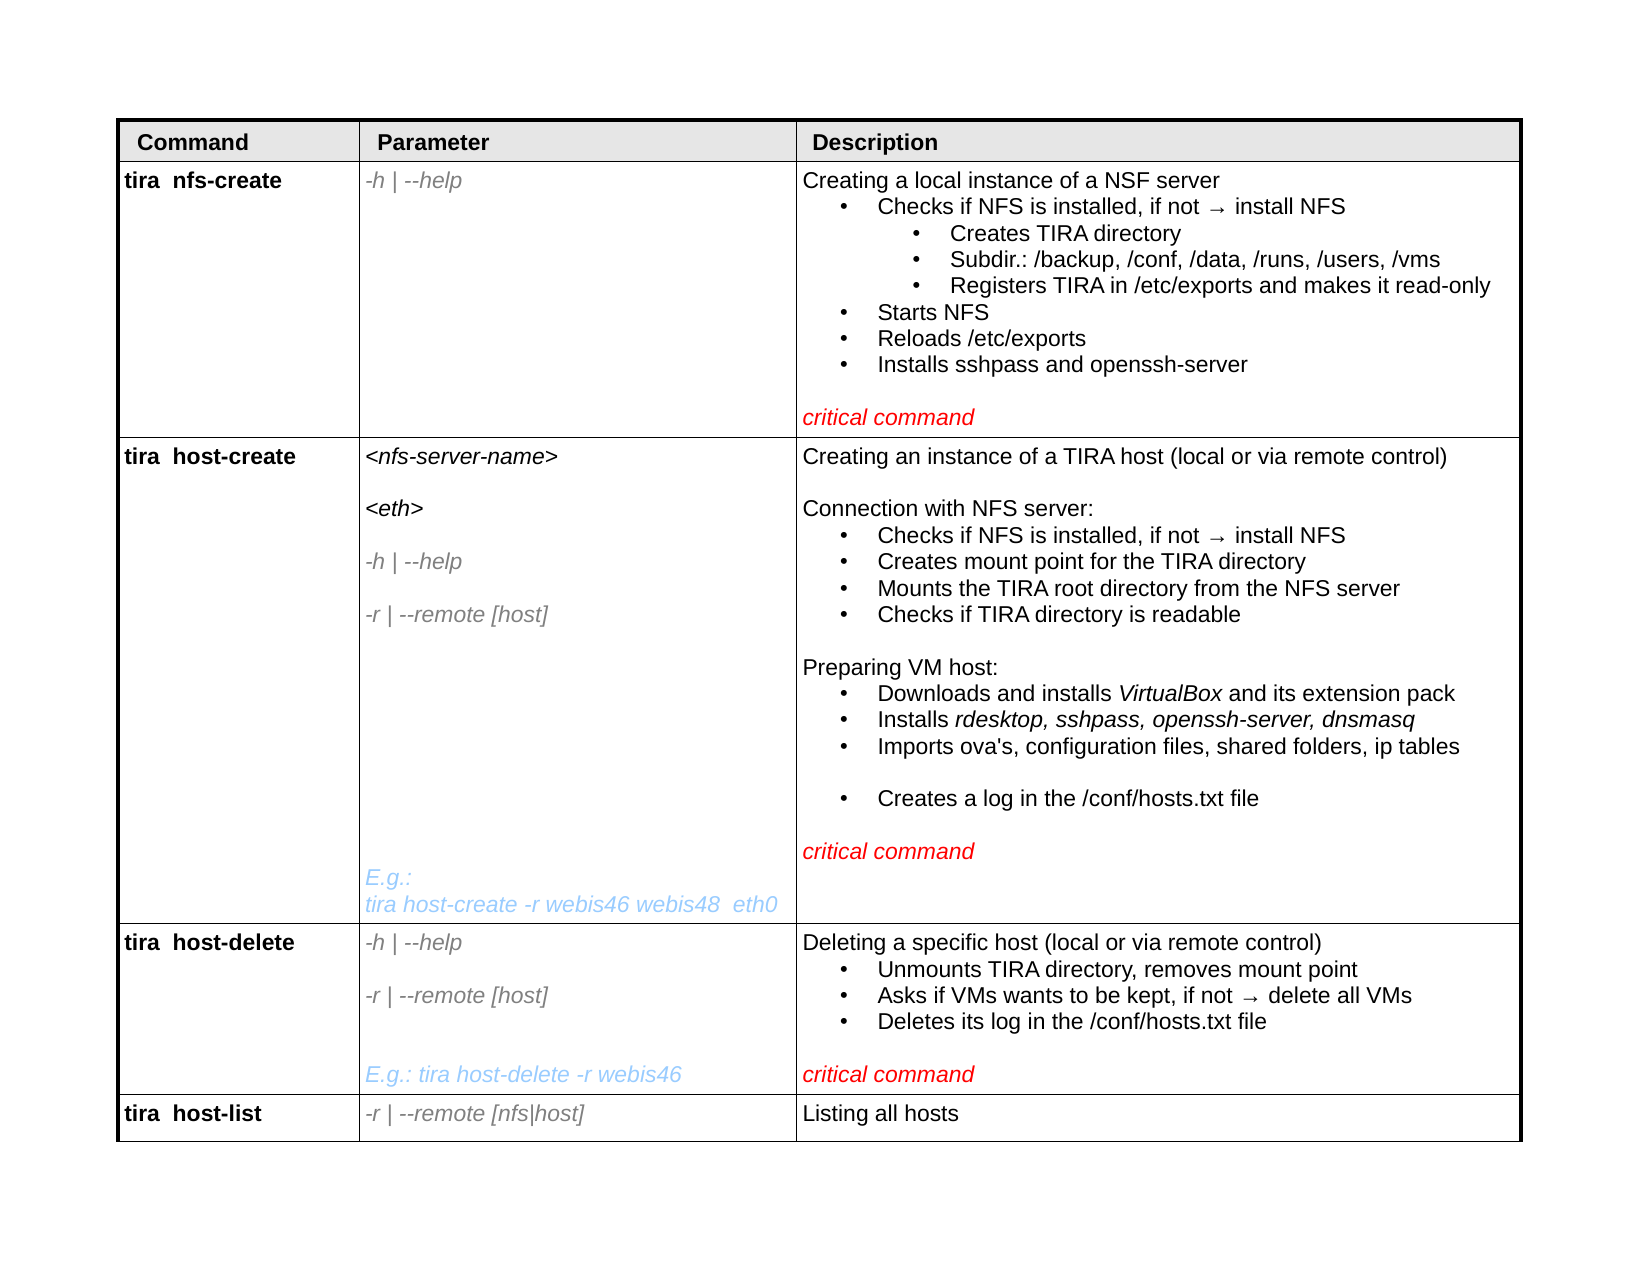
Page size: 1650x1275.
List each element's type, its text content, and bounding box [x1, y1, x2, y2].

table_cell Creating an instance of a TIRA host (local or via remote control) Connection with NFS server: Checks if NFS is installed, if not → install NFS Creates mount point for the TIRA directory Mounts the TIRA root directory from the NFS server Checks if TIRA directory is readable Preparing VM host: Downloads and installs VirtualBox and its extension pack Installs rdesktop, sshpass, openssh-server, dnsmasq Imports ova's, configuration files, shared folders, ip tables Creates a log in the /conf/hosts.txt file critical command [797, 438, 1519, 923]
table_cell tira nfs-create [120, 162, 359, 437]
table_cell Deleting a specific host (local or via remote control) Unmounts TIRA directory, removes mount point Asks if VMs wants to be kept, if not → delete all VMs Deletes its log in the /conf/hosts.txt file critical command [797, 924, 1519, 1093]
table_cell tira host-list [120, 1095, 359, 1141]
table_cell Listing all hosts lists all hosts in the /conf/hosts.txt file [797, 1095, 1519, 1141]
table_header Command [120, 122, 359, 161]
table_header Description [797, 122, 1519, 161]
table_cell -h | --help -r | --remote [host] E.g.: tira host-delete -r webis46 [360, 924, 796, 1093]
table_cell tira host-create [120, 438, 359, 923]
table_header Parameter [360, 122, 796, 161]
table_cell -r | --remote [nfs|host] [360, 1095, 796, 1141]
table_cell -h | --help [360, 162, 796, 437]
table_cell tira host-delete [120, 924, 359, 1093]
table_cell <nfs-server-name> <eth> -h | --help -r | --remote [host] E.g.: tira host-create -r webis46 webis48 eth0 [360, 438, 796, 923]
table_cell Creating a local instance of a NSF server Checks if NFS is installed, if not → install NFS Creates TIRA directory Subdir.: /backup, /conf, /data, /runs, /users, /vms Registers TIRA in /etc/exports and makes it read-only Starts NFS Reloads /etc/exports Installs sshpass and openssh-server critical command [797, 162, 1519, 437]
